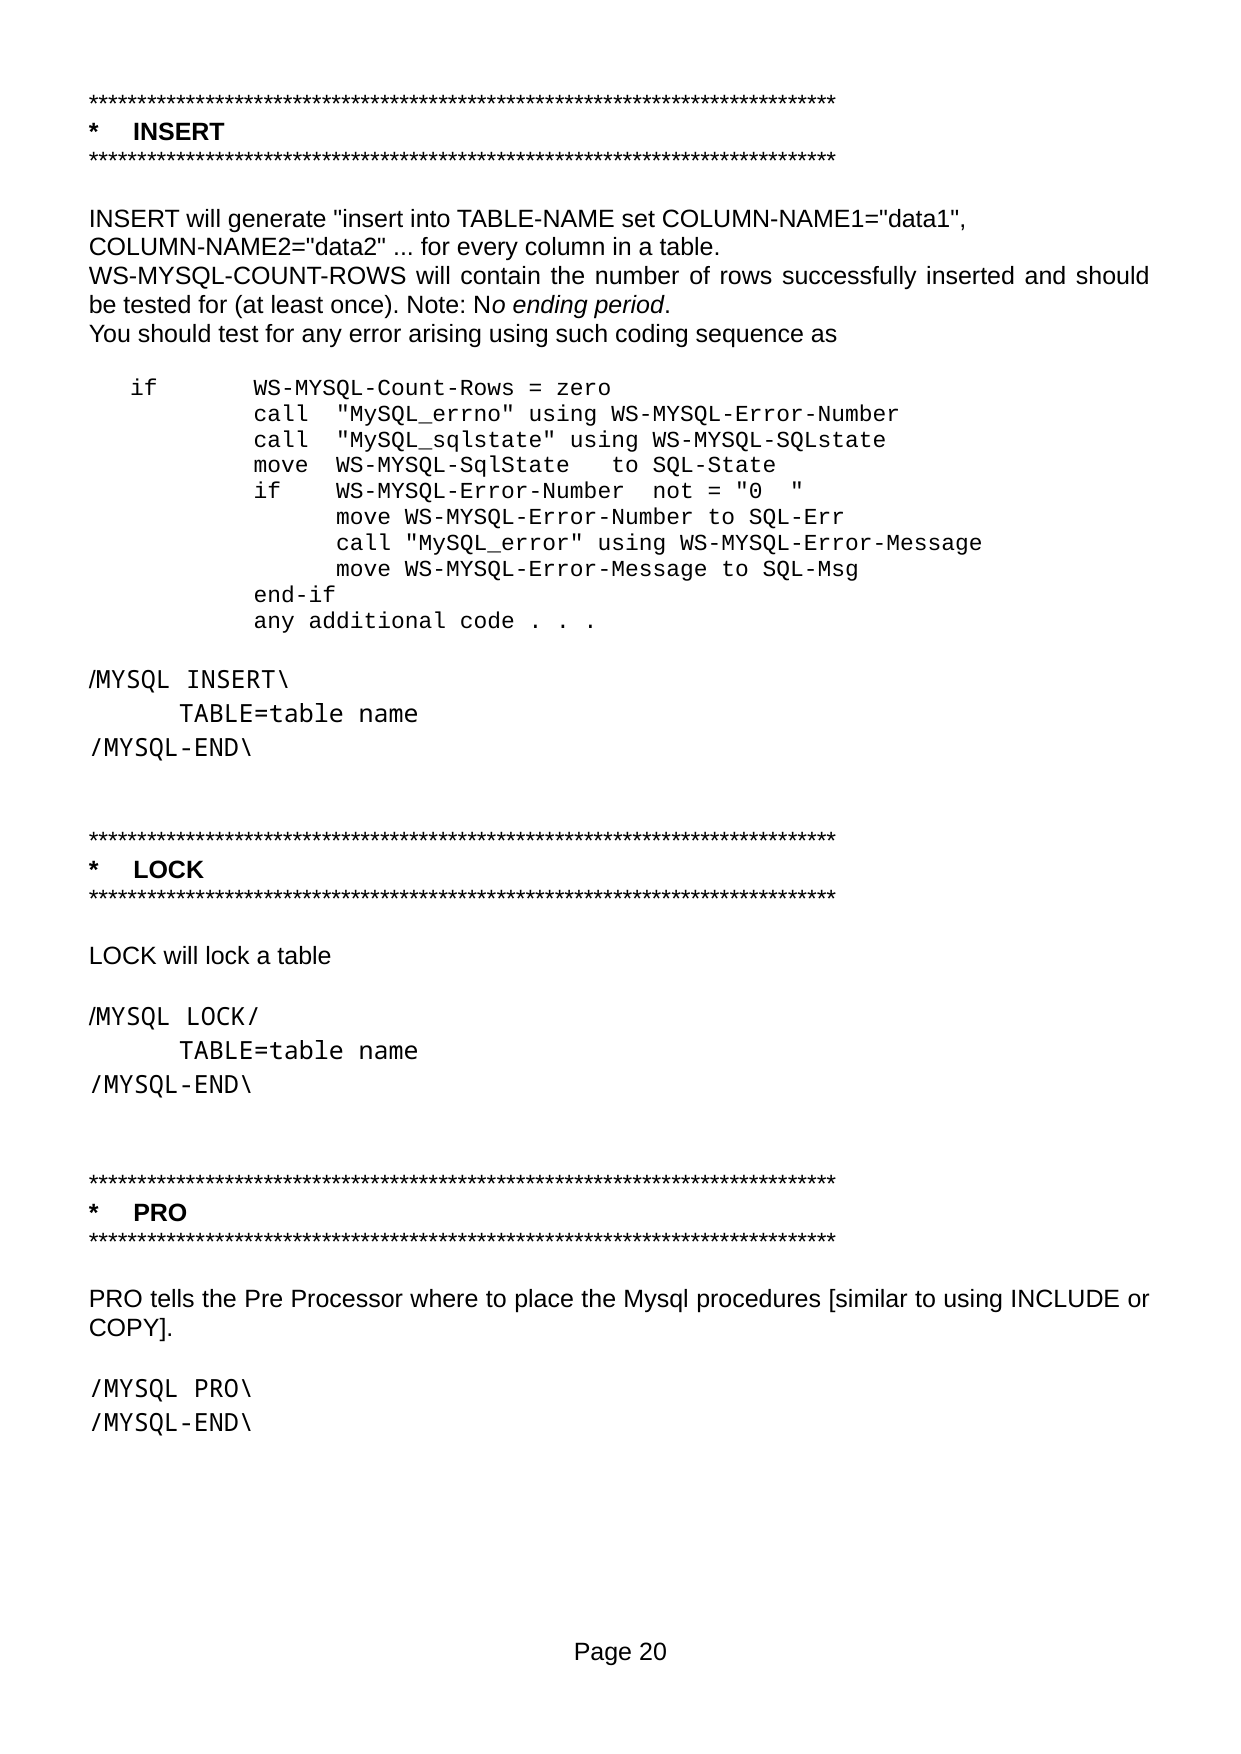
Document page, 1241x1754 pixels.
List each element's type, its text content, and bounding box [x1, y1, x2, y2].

text ***************************************************************************** [88, 88, 1152, 117]
text You should test for any error arising using such coding sequence as [88, 318, 1152, 347]
subtitle * INSERT [88, 117, 1152, 146]
text TABLE=table name [88, 695, 1152, 729]
subtitle * LOCK [88, 855, 1152, 884]
text ***************************************************************************** [88, 826, 1152, 855]
text ***************************************************************************** [88, 1169, 1152, 1198]
text TABLE=table name [88, 1033, 1152, 1067]
text /MYSQL PRO\ [88, 1370, 1152, 1404]
text INSERT will generate "insert into TABLE-NAME set COLUMN-NAME1="data1", [88, 203, 1152, 232]
text move WS-MYSQL-SqlState to SQL-State [88, 454, 1152, 480]
text /MYSQL-END\ [88, 729, 1152, 763]
text COLUMN-NAME2="data2" ... for every column in a table. [88, 232, 1152, 261]
text end-if [88, 583, 1152, 609]
text /MYSQL-END\ [88, 1404, 1152, 1438]
text /MYSQL LOCK/ [88, 999, 1152, 1033]
text /MYSQL INSERT\ [88, 661, 1152, 695]
text /MYSQL-END\ [88, 1067, 1152, 1101]
text call "MySQL_error" using WS-MYSQL-Error-Message [88, 532, 1152, 558]
text ***************************************************************************** [88, 1227, 1152, 1255]
subtitle * PRO [88, 1198, 1152, 1227]
text call "MySQL_errno" using WS-MYSQL-Error-Number [88, 402, 1152, 428]
text move WS-MYSQL-Error-Number to SQL-Err [88, 506, 1152, 532]
text LOCK will lock a table [88, 941, 1152, 970]
text any additional code . . . [88, 609, 1152, 635]
text if WS-MYSQL-Error-Number not = "0 " [88, 480, 1152, 506]
text PRO tells the Pre Processor where to place the Mysql procedures [similar to using INCLUDE or COPY]. [88, 1284, 1152, 1342]
text ***************************************************************************** [88, 884, 1152, 913]
text move WS-MYSQL-Error-Message to SQL-Msg [88, 558, 1152, 583]
text WS-MYSQL-COUNT-ROWS will contain the number of rows successfully inserted and should be tested for (at least once). Note: No ending period. [88, 261, 1152, 318]
text call "MySQL_sqlstate" using WS-MYSQL-SQLstate [88, 428, 1152, 454]
text ***************************************************************************** [88, 146, 1152, 175]
text if WS-MYSQL-Count-Rows = zero [88, 376, 1152, 402]
